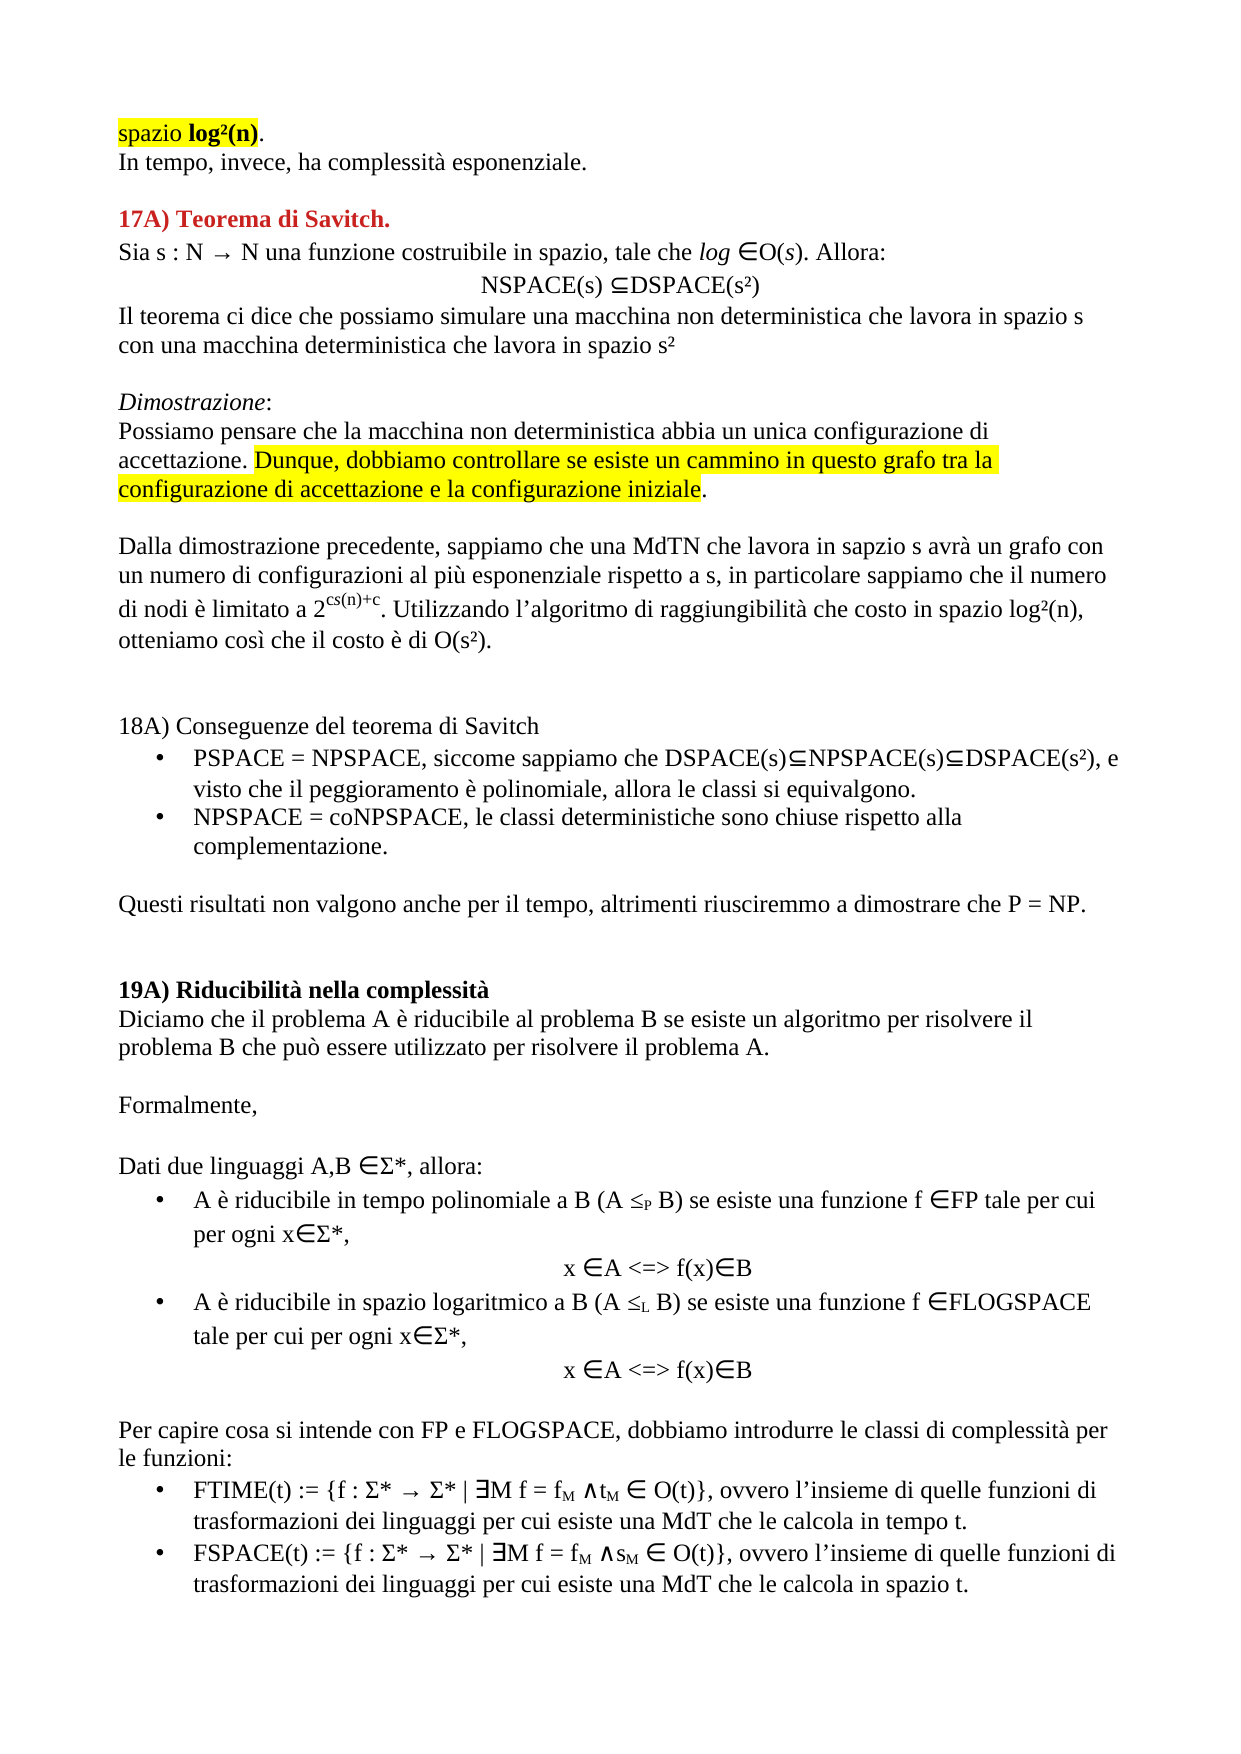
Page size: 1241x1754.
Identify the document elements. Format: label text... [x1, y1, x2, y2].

text spazio log²(n). [118, 118, 1122, 147]
text 18A) Conseguenze del teorema di Savitch [118, 711, 1122, 740]
list A è riducibile in tempo polinomiale a B (A ≤P B) se esiste una funzione f ∈FP tale per cui per ogni x∈Σ*, [156, 1182, 1122, 1250]
text Sia s : N → N una funzione costruibile in spazio, tale che log ∈O(s). Allora: [118, 233, 1122, 267]
text Diciamo che il problema A è riducibile al problema B se esiste un algoritmo per risolvere il problema B che può essere utilizzato per risolvere il problema A. [118, 1004, 1122, 1061]
text Per capire cosa si intende con FP e FLOGSPACE, dobbiamo introdurre le classi di complessità per le funzioni: [118, 1415, 1122, 1472]
text In tempo, invece, ha complessità esponenziale. [118, 147, 1122, 176]
list PSPACE = NPSPACE, siccome sappiamo che DSPACE(s)⊆NPSPACE(s)⊆DSPACE(s²), e visto che il peggioramento è polinomiale, allora le classi si equivalgono. [156, 740, 1122, 802]
list x ∈A <=> f(x)∈B [156, 1250, 1122, 1284]
text Dati due linguaggi A,B ∈Σ*, allora: [118, 1147, 1122, 1182]
list NPSPACE = coNPSPACE, le classi deterministiche sono chiuse rispetto alla complementazione. [156, 802, 1122, 860]
text Possiamo pensare che la macchina non deterministica abbia un unica configurazione di accettazione. Dunque, dobbiamo controllare se esiste un cammino in questo grafo tra la configurazione di accettazione e la configurazione iniziale. [118, 416, 1122, 502]
list FSPACE(t) := {f : Σ* → Σ* | ∃M f = fM ∧sM ∈ O(t)}, ovvero l’insieme di quelle funzioni di trasformazioni dei linguaggi per cui esiste una MdT che le calcola in spazio t. [156, 1535, 1122, 1598]
text Il teorema ci dice che possiamo simulare una macchina non deterministica che lavora in spazio s con una macchina deterministica che lavora in spazio s² [118, 301, 1122, 359]
text Formalmente, [118, 1090, 1122, 1119]
text Dalla dimostrazione precedente, sappiamo che una MdTN che lavora in sapzio s avrà un grafo con un numero di configurazioni al più esponenziale rispetto a s, in particolare sappiamo che il numero di nodi è limitato a 2cs(n)+c. Utilizzando l’algoritmo di raggiungibilità che costo in spazio log²(n), otteniamo così che il costo è di O(s²). [118, 531, 1122, 653]
text Dimostrazione: [118, 387, 1122, 416]
text NSPACE(s) ⊆DSPACE(s²) [118, 267, 1122, 301]
list FTIME(t) := {f : Σ* → Σ* | ∃M f = fM ∧tM ∈ O(t)}, ovvero l’insieme di quelle funzioni di trasformazioni dei linguaggi per cui esiste una MdT che le calcola in tempo t. [156, 1472, 1122, 1535]
text 19A) Riducibilità nella complessità [118, 975, 1122, 1004]
text 17A) Teorema di Savitch. [118, 204, 1122, 233]
list A è riducibile in spazio logaritmico a B (A ≤L B) se esiste una funzione f ∈FLOGSPACE tale per cui per ogni x∈Σ*, [156, 1284, 1122, 1352]
list x ∈A <=> f(x)∈B [156, 1352, 1122, 1386]
text Questi risultati non valgono anche per il tempo, altrimenti riusciremmo a dimostrare che P = NP. [118, 889, 1122, 917]
